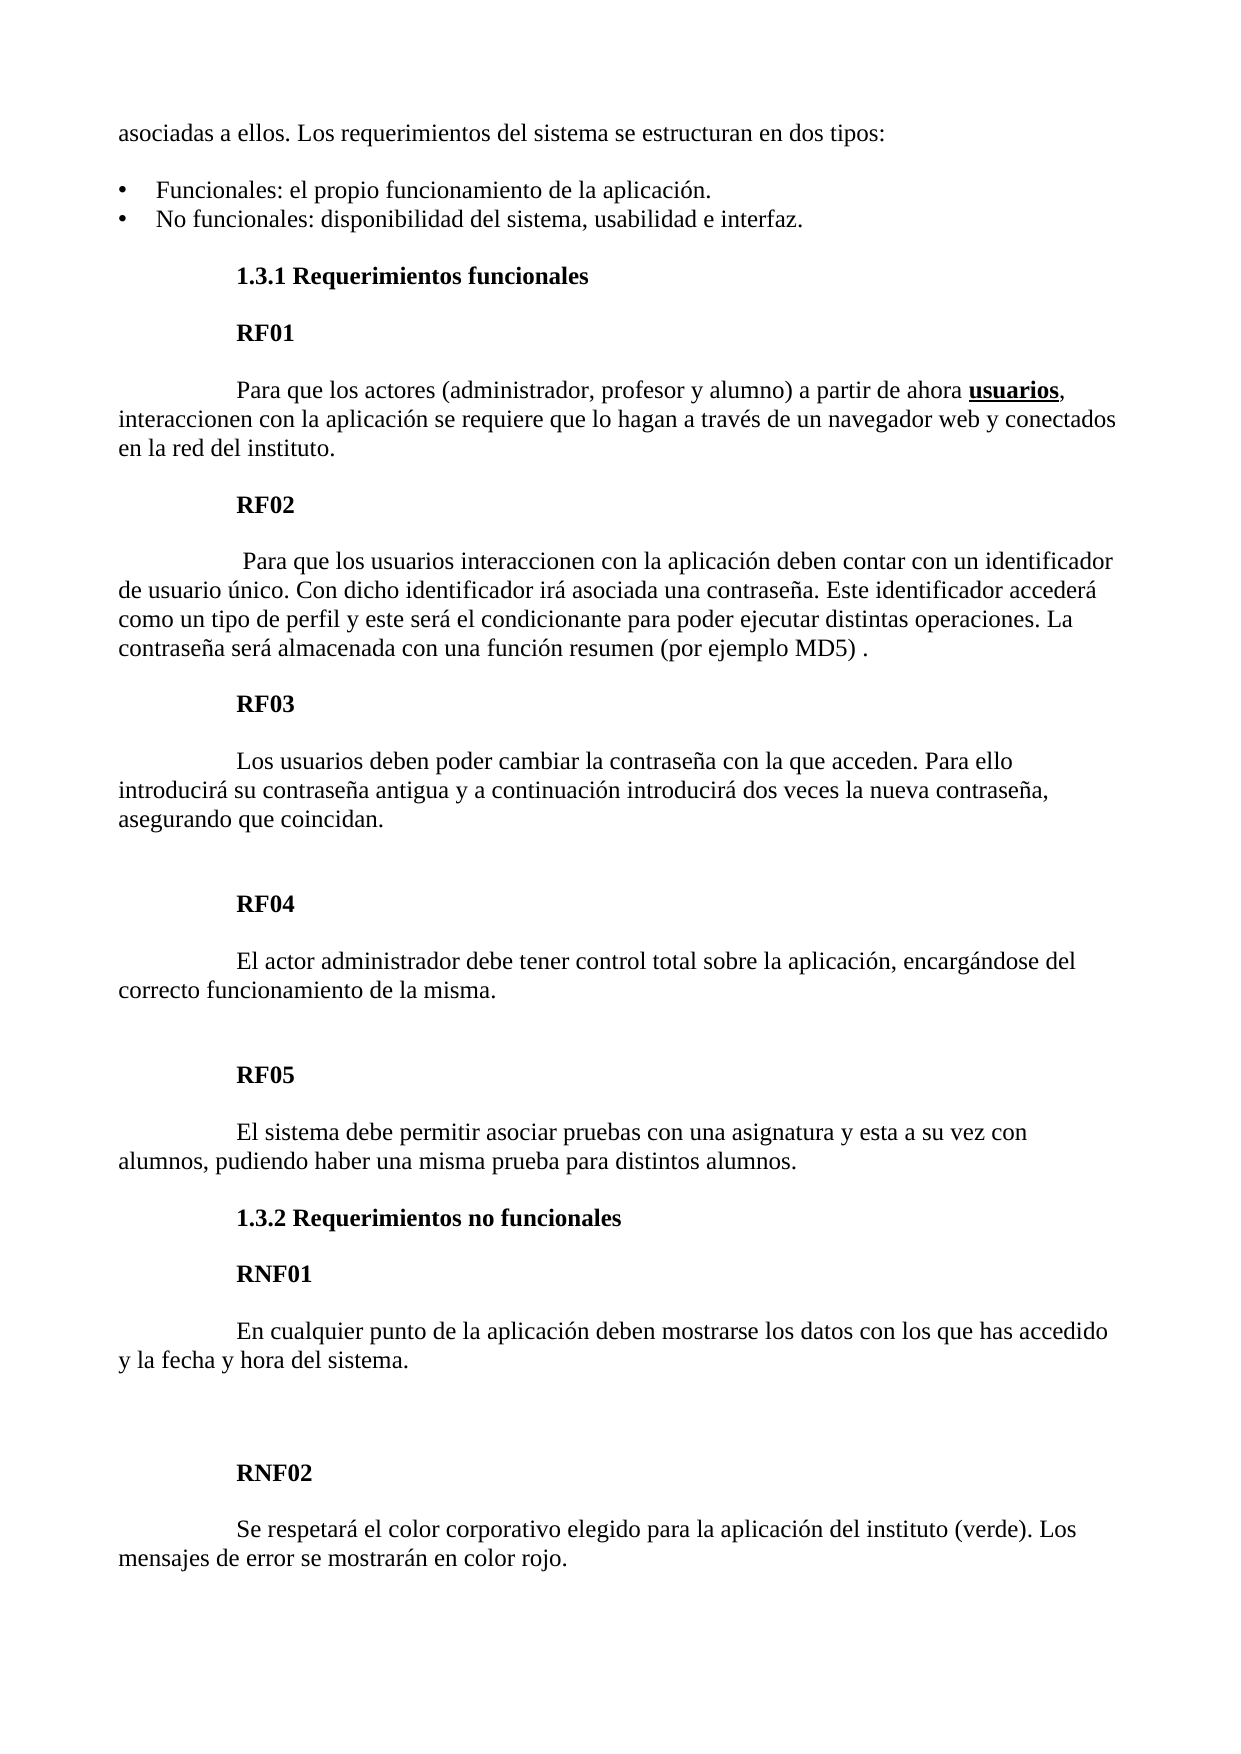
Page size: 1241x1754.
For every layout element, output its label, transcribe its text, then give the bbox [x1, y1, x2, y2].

text asociadas a ellos. Los requerimientos del sistema se estructuran en dos tipos: [118, 118, 1122, 147]
text El actor administrador debe tener control total sobre la aplicación, encargándose del correcto funcionamiento de la misma. [118, 946, 1122, 1003]
text 1.3.2 Requerimientos no funcionales [118, 1203, 1122, 1231]
text 1.3.1 Requerimientos funcionales [118, 261, 1122, 290]
text Se respetará el color corporativo elegido para la aplicación del instituto (verde). Los mensajes de error se mostrarán en color rojo. [118, 1514, 1122, 1572]
text RNF01 [118, 1259, 1122, 1288]
text RF04 [118, 889, 1122, 918]
text RF03 [118, 689, 1122, 718]
text RNF02 [118, 1458, 1122, 1486]
text El sistema debe permitir asociar pruebas con una asignatura y esta a su vez con alumnos, pudiendo haber una misma prueba para distintos alumnos. [118, 1117, 1122, 1174]
text Para que los actores (administrador, profesor y alumno) a partir de ahora usuarios, interaccionen con la aplicación se requiere que lo hagan a través de un navegador web y conectados en la red del instituto. [118, 375, 1122, 462]
text RF01 [118, 318, 1122, 347]
text Para que los usuarios interaccionen con la aplicación deben contar con un identificador de usuario único. Con dicho identificador irá asociada una contraseña. Este identificador accederá como un tipo de perfil y este será el condicionante para poder ejecutar distintas operaciones. La contraseña será almacenada con una función resumen (por ejemplo MD5) . [118, 546, 1122, 661]
text En cualquier punto de la aplicación deben mostrarse los datos con los que has accedido y la fecha y hora del sistema. [118, 1316, 1122, 1374]
text RF05 [118, 1060, 1122, 1089]
list Funcionales: el propio funcionamiento de la aplicación. [81, 176, 1122, 204]
text RF02 [118, 490, 1122, 518]
text Los usuarios deben poder cambiar la contraseña con la que acceden. Para ello introducirá su contraseña antigua y a continuación introducirá dos veces la nueva contraseña, asegurando que coincidan. [118, 746, 1122, 832]
list No funcionales: disponibilidad del sistema, usabilidad e interfaz. [81, 204, 1122, 233]
